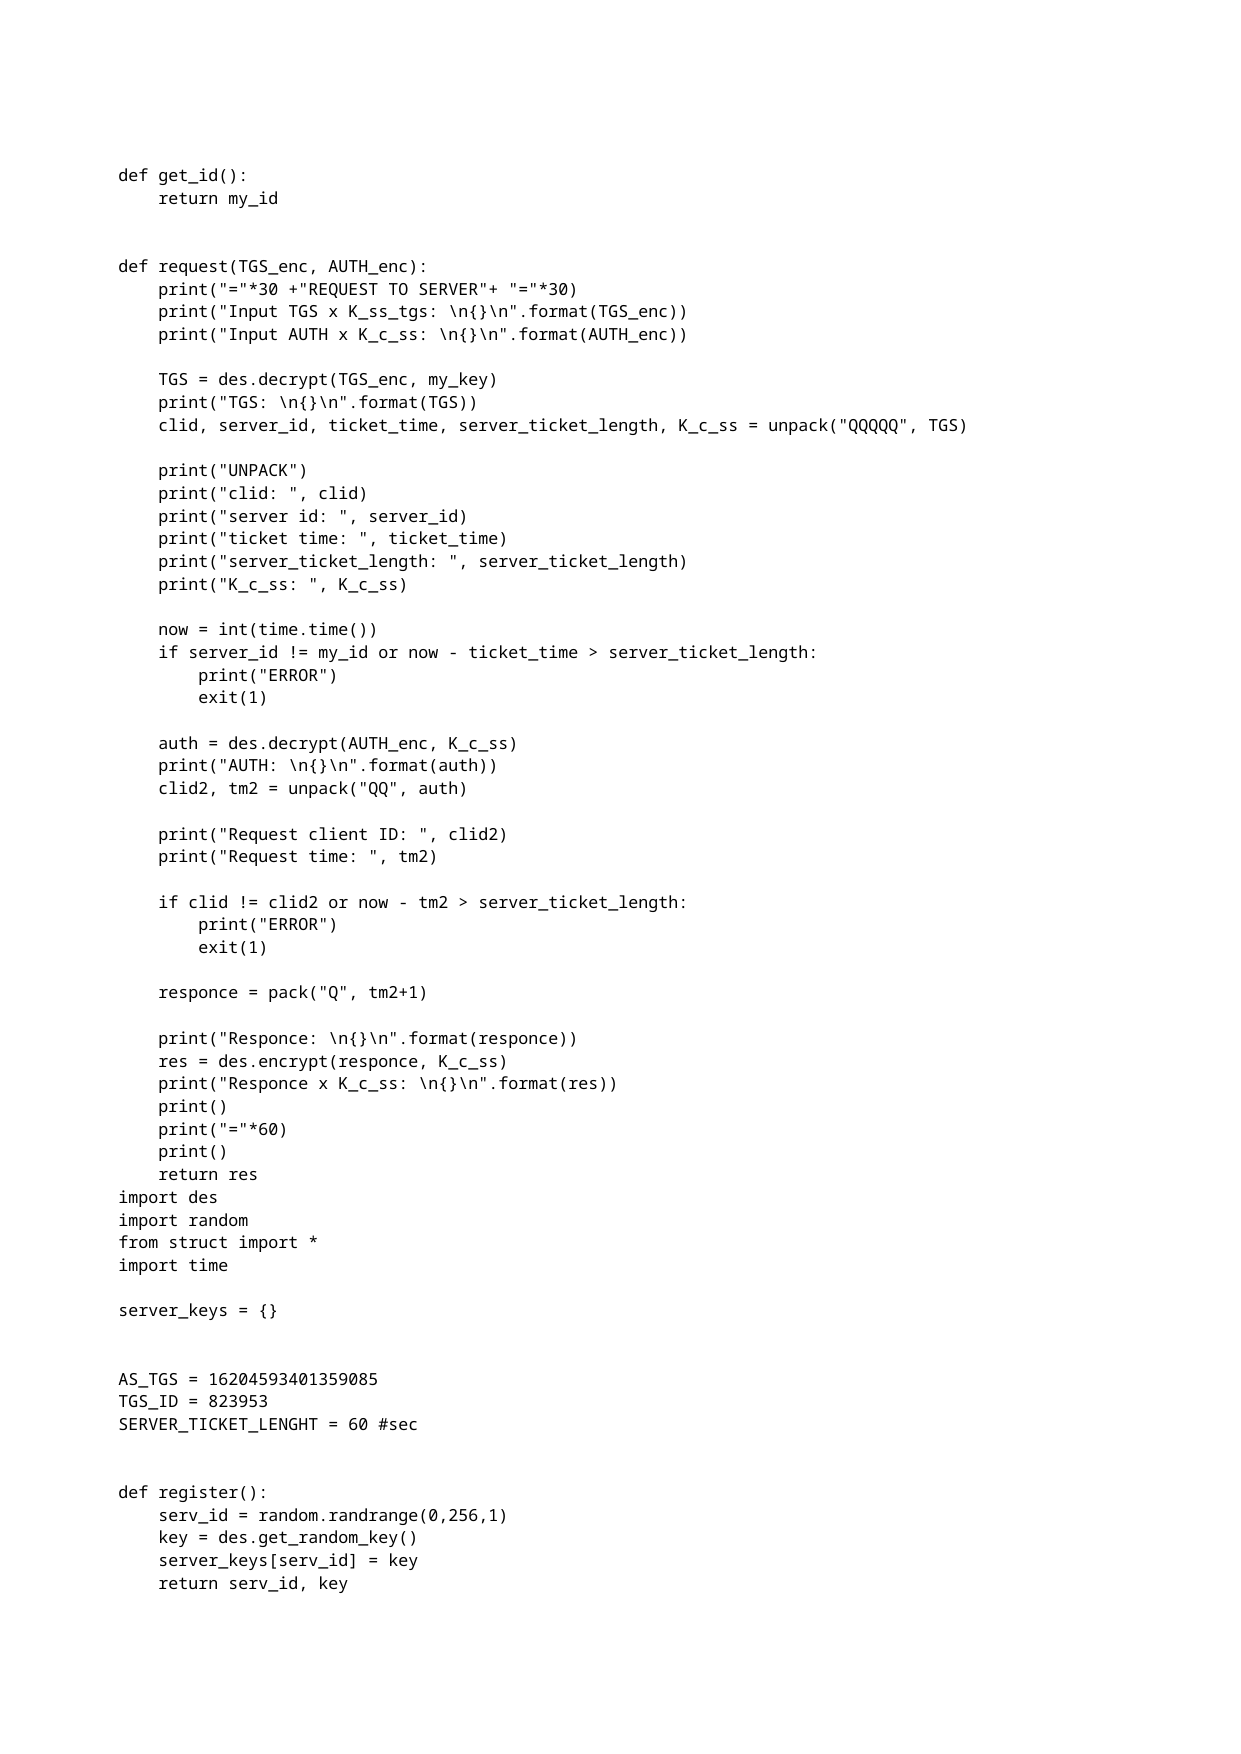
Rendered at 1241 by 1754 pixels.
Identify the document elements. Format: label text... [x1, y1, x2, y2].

text print("="*30 +"REQUEST TO SERVER"+ "="*30) [118, 277, 1122, 300]
text print("ticket time: ", ticket_time) [118, 527, 1122, 549]
text print("server_ticket_length: ", server_ticket_length) [118, 549, 1122, 572]
text exit(1) [118, 936, 1122, 958]
text print("Request time: ", tm2) [118, 845, 1122, 867]
text auth = des.decrypt(AUTH_enc, K_c_ss) [118, 731, 1122, 754]
text print("AUTH: \n{}\n".format(auth)) [118, 754, 1122, 777]
text def register(): [118, 1481, 1122, 1503]
text responce = pack("Q", tm2+1) [118, 981, 1122, 1004]
text print("ERROR") [118, 913, 1122, 936]
text print("UNPACK") [118, 459, 1122, 481]
text key = des.get_random_key() [118, 1526, 1122, 1549]
text if clid != clid2 or now - tm2 > server_ticket_length: [118, 890, 1122, 913]
text import des [118, 1185, 1122, 1208]
text server_keys = {} [118, 1299, 1122, 1322]
text serv_id = random.randrange(0,256,1) [118, 1503, 1122, 1526]
text def get_id(): [118, 163, 1122, 186]
text print("="*60) [118, 1117, 1122, 1140]
text return my_id [118, 186, 1122, 209]
text print("Input TGS x K_ss_tgs: \n{}\n".format(TGS_enc)) [118, 300, 1122, 322]
text print("Request client ID: ", clid2) [118, 822, 1122, 845]
text print() [118, 1094, 1122, 1117]
text print("Responce: \n{}\n".format(responce)) [118, 1026, 1122, 1049]
text now = int(time.time()) [118, 618, 1122, 640]
text print("Responce x K_c_ss: \n{}\n".format(res)) [118, 1072, 1122, 1094]
text print("K_c_ss: ", K_c_ss) [118, 572, 1122, 595]
text AS_TGS = 16204593401359085 [118, 1367, 1122, 1390]
text res = des.encrypt(responce, K_c_ss) [118, 1049, 1122, 1072]
text clid2, tm2 = unpack("QQ", auth) [118, 777, 1122, 799]
text return serv_id, key [118, 1571, 1122, 1594]
text TGS_ID = 823953 [118, 1390, 1122, 1412]
text import time [118, 1253, 1122, 1276]
text print() [118, 1140, 1122, 1163]
text print("Input AUTH x K_c_ss: \n{}\n".format(AUTH_enc)) [118, 322, 1122, 345]
text def request(TGS_enc, AUTH_enc): [118, 254, 1122, 277]
text clid, server_id, ticket_time, server_ticket_length, K_c_ss = unpack("QQQQQ", TGS) [118, 413, 1122, 436]
text TGS = des.decrypt(TGS_enc, my_key) [118, 368, 1122, 391]
text from struct import * [118, 1231, 1122, 1253]
text exit(1) [118, 686, 1122, 708]
text import random [118, 1208, 1122, 1231]
text print("TGS: \n{}\n".format(TGS)) [118, 391, 1122, 413]
text print("clid: ", clid) [118, 481, 1122, 504]
text print("ERROR") [118, 663, 1122, 686]
text if server_id != my_id or now - ticket_time > server_ticket_length: [118, 640, 1122, 663]
text SERVER_TICKET_LENGHT = 60 #sec [118, 1412, 1122, 1435]
text return res [118, 1163, 1122, 1185]
text server_keys[serv_id] = key [118, 1549, 1122, 1571]
text print("server id: ", server_id) [118, 504, 1122, 527]
